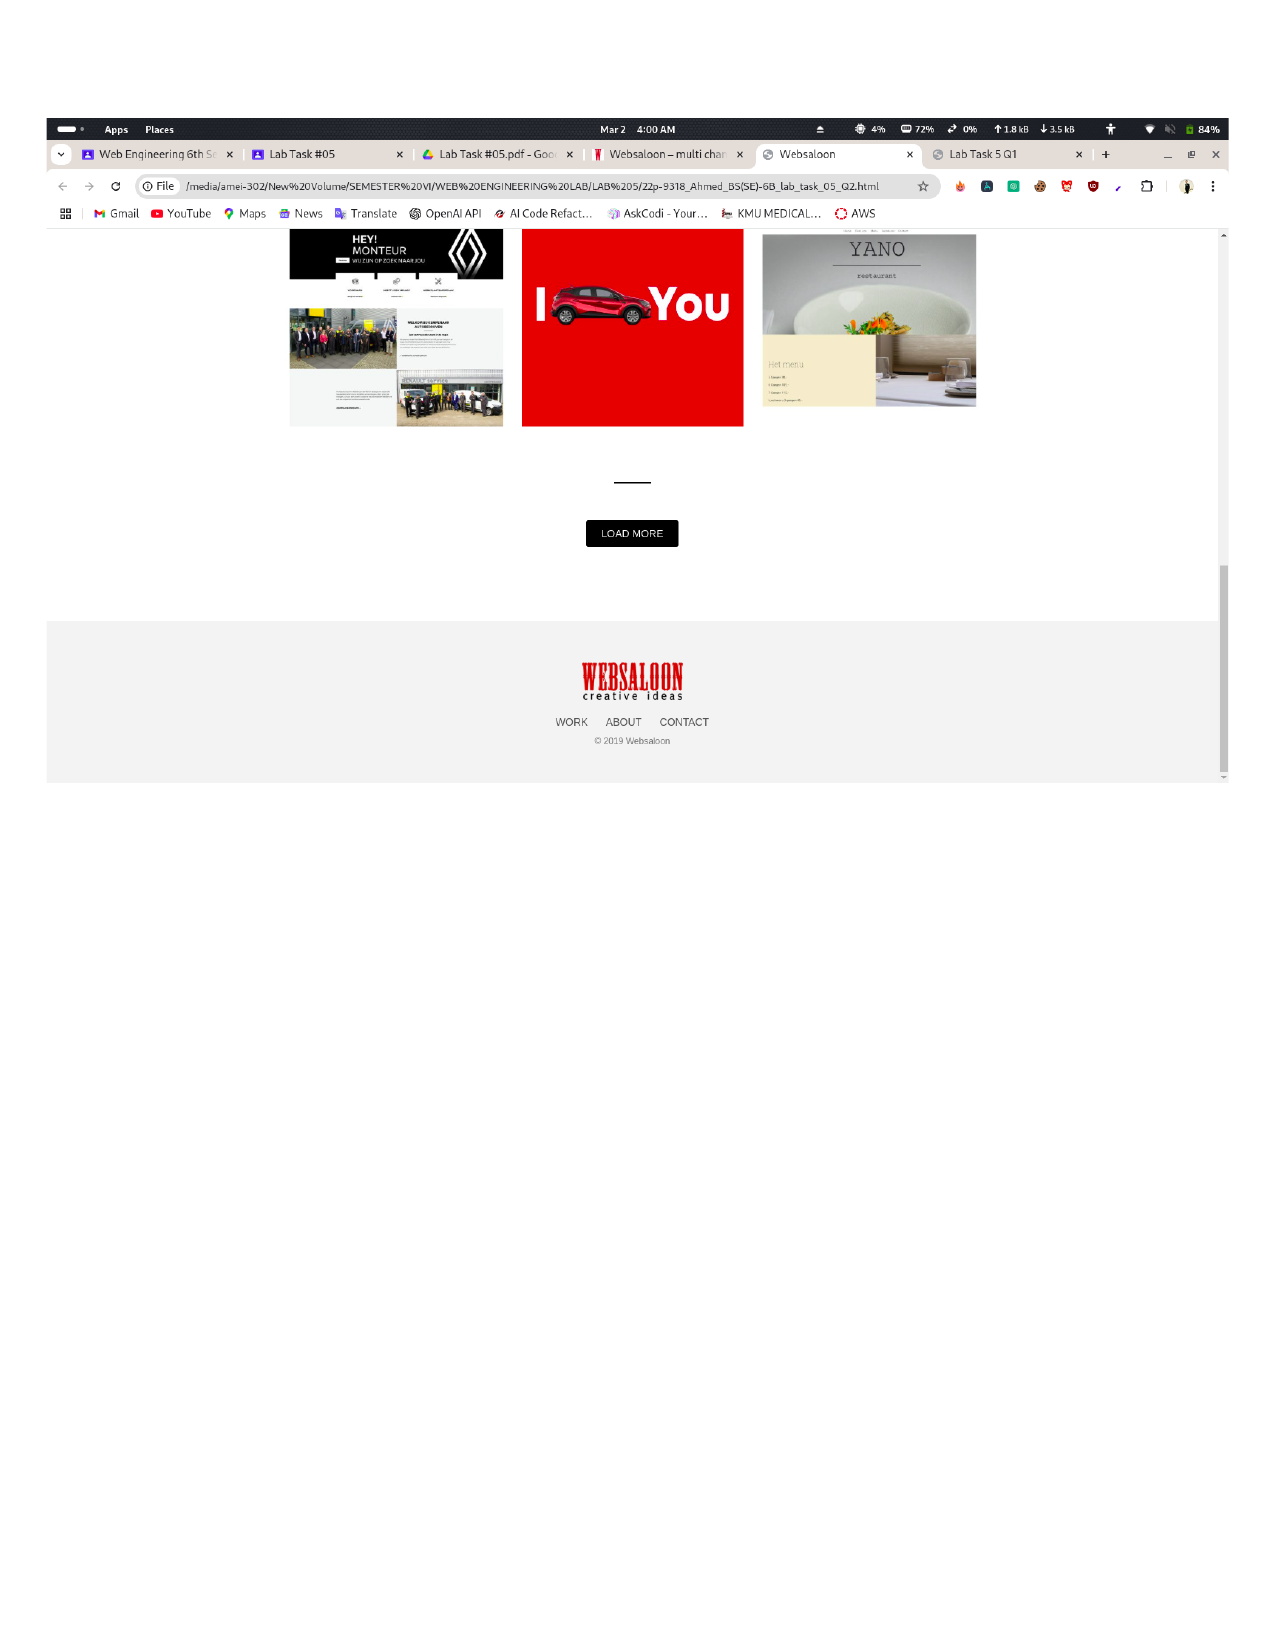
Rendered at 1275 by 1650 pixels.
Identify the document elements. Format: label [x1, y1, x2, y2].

picture [46, 118, 1229, 783]
